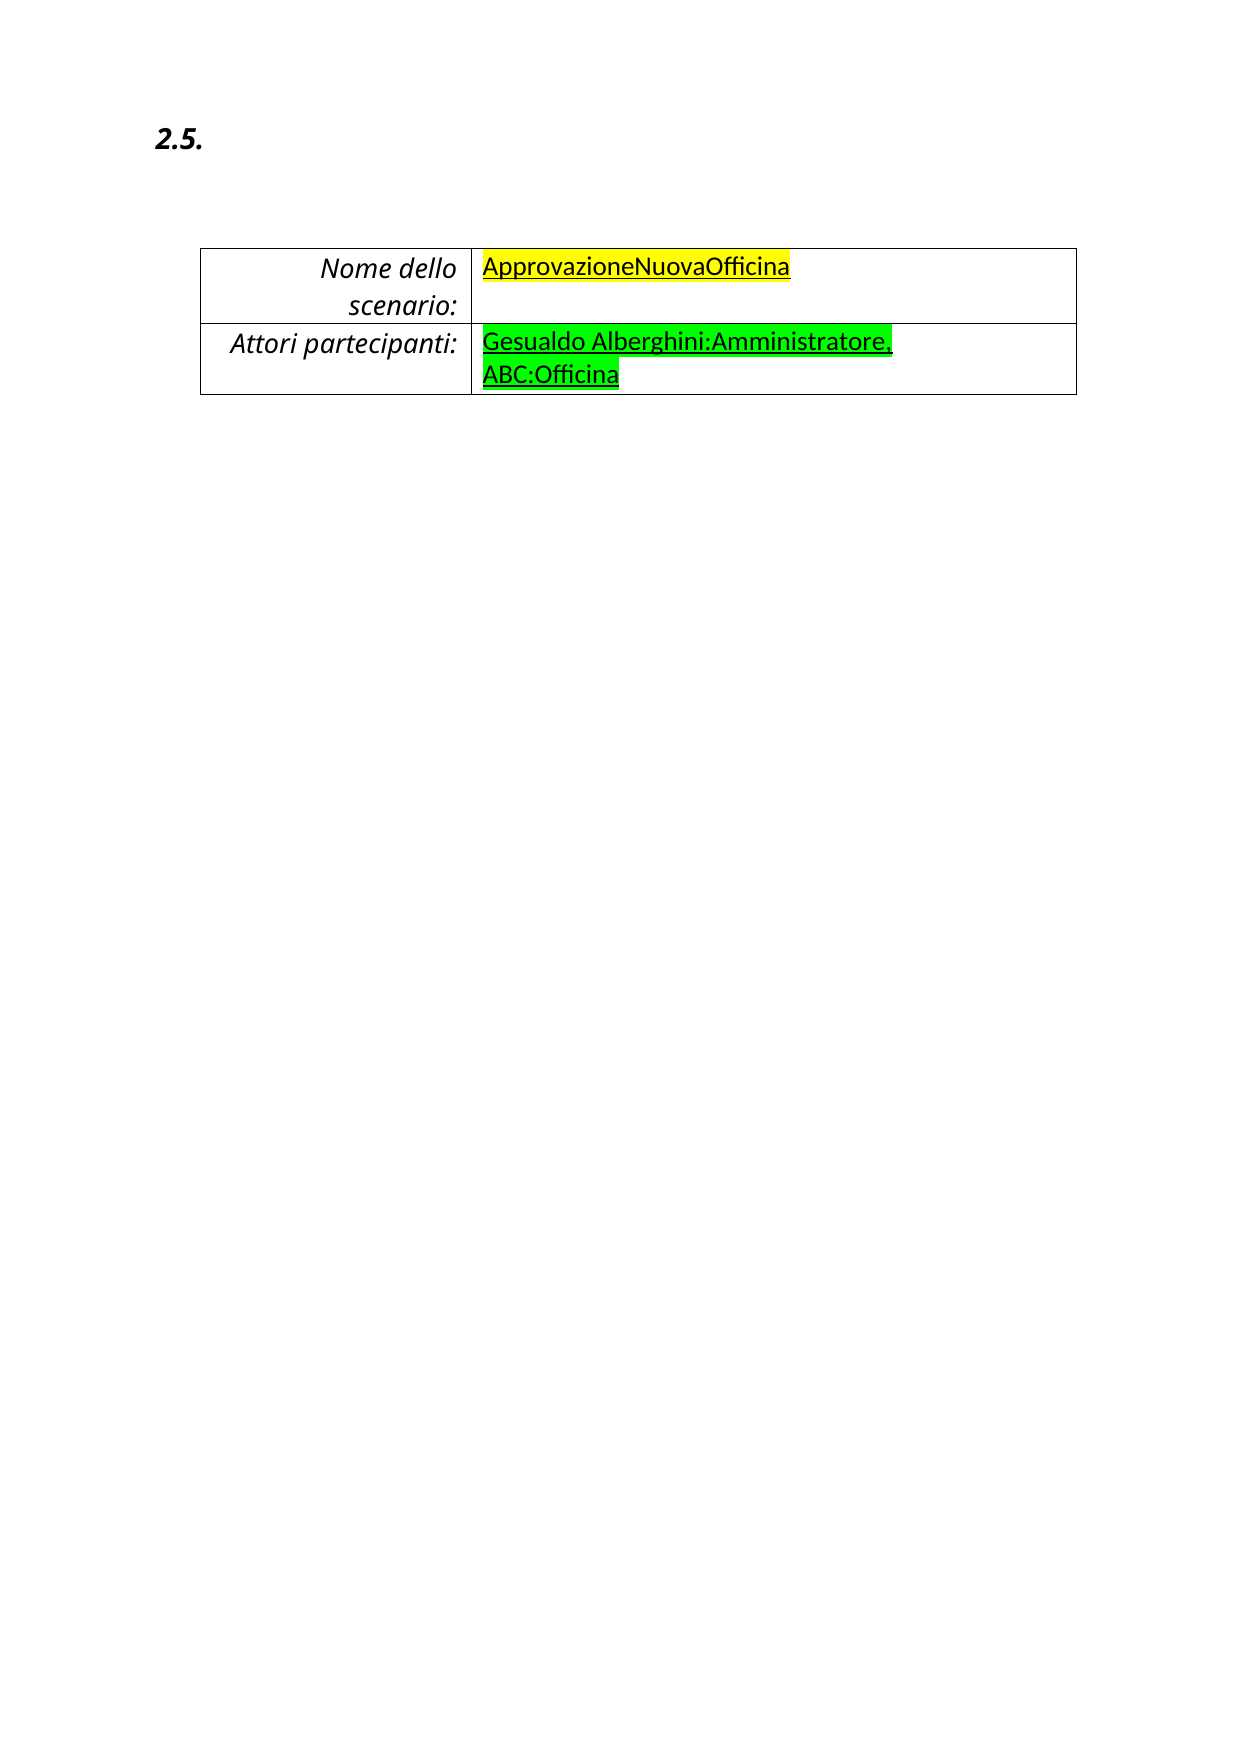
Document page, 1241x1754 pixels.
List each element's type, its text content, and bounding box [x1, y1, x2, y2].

table_header Nome dello scenario: [201, 249, 471, 323]
table_cell Attori partecipanti: [201, 324, 471, 394]
table_cell Gesualdo Alberghini:Amministratore, ABC:Officina [472, 324, 1076, 394]
table_header ApprovazioneNuovaOfficina [472, 249, 1076, 323]
